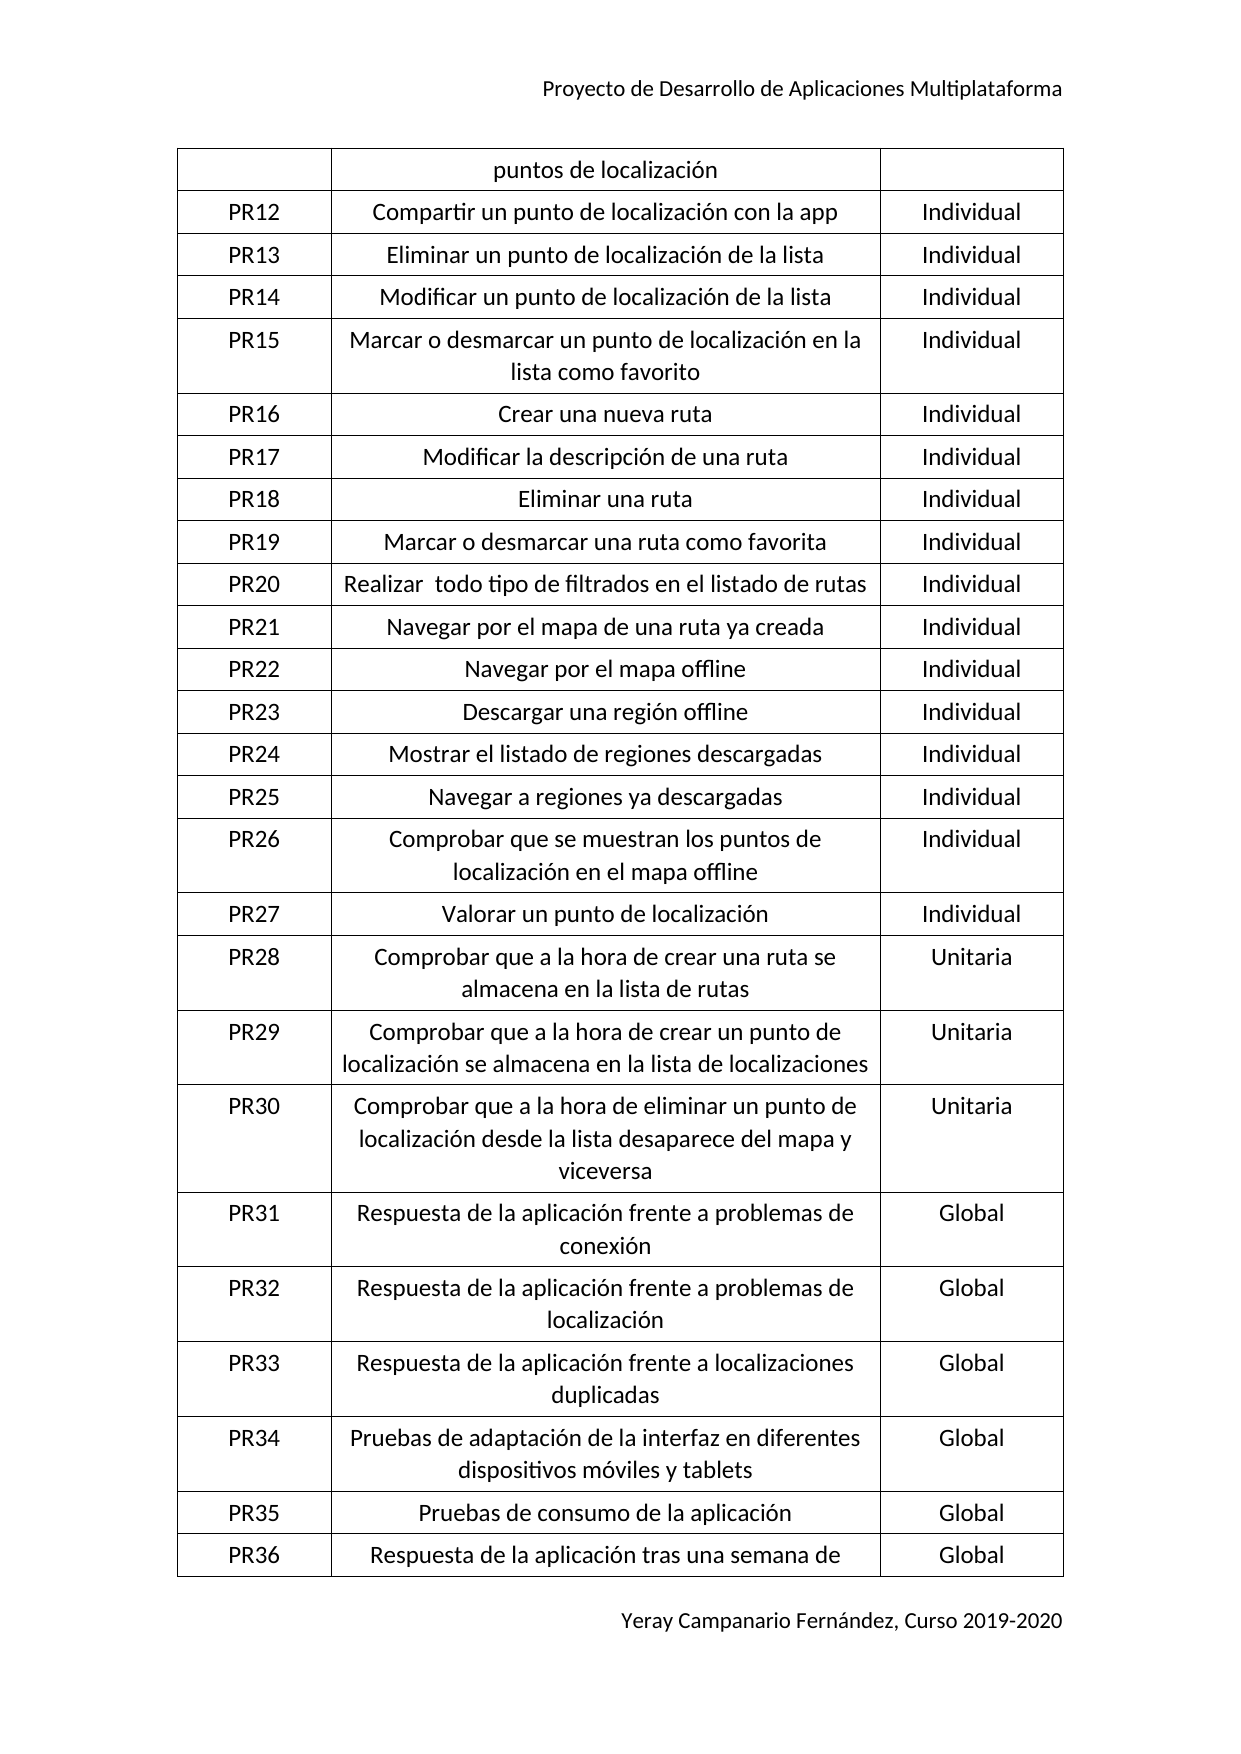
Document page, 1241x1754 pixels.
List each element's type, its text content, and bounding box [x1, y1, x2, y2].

table_cell PR29 [178, 1011, 331, 1084]
table_cell Modificar un punto de localización de la lista [332, 276, 880, 318]
table_cell PR14 [178, 276, 331, 318]
table_cell Individual [881, 234, 1063, 275]
table_cell Navegar por el mapa offline [332, 649, 880, 690]
table_cell PR15 [178, 319, 331, 392]
table_cell Global [881, 1534, 1063, 1576]
table_cell Valorar un punto de localización [332, 893, 880, 935]
table_cell Marcar o desmarcar un punto de localización en la lista como favorito [332, 319, 880, 392]
table_cell Individual [881, 564, 1063, 605]
table_cell Mostrar el listado de regiones descargadas [332, 734, 880, 775]
table_cell Individual [881, 394, 1063, 435]
table_cell Unitaria [881, 1085, 1063, 1191]
table_cell Comprobar que a la hora de crear un punto de localización se almacena en la lista de localizaciones [332, 1011, 880, 1084]
table_cell Compartir un punto de localización con la app [332, 191, 880, 233]
table_cell PR34 [178, 1417, 331, 1491]
table_cell Individual [881, 436, 1063, 477]
table_cell PR31 [178, 1193, 331, 1266]
table_cell PR26 [178, 819, 331, 892]
table_cell PR36 [178, 1534, 331, 1576]
table_cell PR32 [178, 1267, 331, 1341]
table_cell Individual [881, 521, 1063, 562]
table_cell Global [881, 1342, 1063, 1416]
table_cell Individual [881, 276, 1063, 318]
table_cell PR22 [178, 649, 331, 690]
table_cell Individual [881, 649, 1063, 690]
table_cell Global [881, 1193, 1063, 1266]
table_cell PR24 [178, 734, 331, 775]
table_cell Unitaria [881, 1011, 1063, 1084]
table_cell Crear una nueva ruta [332, 394, 880, 435]
table_cell Individual [881, 319, 1063, 392]
table_cell Modificar la descripción de una ruta [332, 436, 880, 477]
table_cell Comprobar que se muestran los puntos de localización en el mapa offline [332, 819, 880, 892]
table_cell puntos de localización [332, 149, 880, 190]
table_cell Comprobar que a la hora de crear una ruta se almacena en la lista de rutas [332, 936, 880, 1009]
table_cell Individual [881, 479, 1063, 520]
table_cell PR21 [178, 606, 331, 647]
table_cell Individual [881, 606, 1063, 647]
table_cell Eliminar una ruta [332, 479, 880, 520]
table_cell PR28 [178, 936, 331, 1009]
table_cell PR27 [178, 893, 331, 935]
table_cell Pruebas de adaptación de la interfaz en diferentes dispositivos móviles y tablets [332, 1417, 880, 1491]
table_cell PR16 [178, 394, 331, 435]
table_cell Individual [881, 191, 1063, 233]
table_cell Comprobar que a la hora de eliminar un punto de localización desde la lista desaparece del mapa y viceversa [332, 1085, 880, 1191]
table_cell PR25 [178, 776, 331, 817]
table_cell Navegar a regiones ya descargadas [332, 776, 880, 817]
table_cell Global [881, 1417, 1063, 1491]
table_cell PR19 [178, 521, 331, 562]
table_cell Respuesta de la aplicación frente a problemas de conexión [332, 1193, 880, 1266]
table_cell PR18 [178, 479, 331, 520]
table_cell Pruebas de consumo de la aplicación [332, 1492, 880, 1533]
table_cell Marcar o desmarcar una ruta como favorita [332, 521, 880, 562]
table_cell Global [881, 1492, 1063, 1533]
table_cell Eliminar un punto de localización de la lista [332, 234, 880, 275]
table_cell Individual [881, 819, 1063, 892]
table_cell Respuesta de la aplicación tras una semana de [332, 1534, 880, 1576]
table_cell PR20 [178, 564, 331, 605]
table_cell Respuesta de la aplicación frente a problemas de localización [332, 1267, 880, 1341]
table_cell Individual [881, 691, 1063, 732]
table_cell [178, 149, 331, 190]
table_cell PR30 [178, 1085, 331, 1191]
table_cell PR17 [178, 436, 331, 477]
table_cell Unitaria [881, 936, 1063, 1009]
table_cell Respuesta de la aplicación frente a localizaciones duplicadas [332, 1342, 880, 1416]
table_cell PR33 [178, 1342, 331, 1416]
table_cell Realizar todo tipo de filtrados en el listado de rutas [332, 564, 880, 605]
table_cell PR13 [178, 234, 331, 275]
table_cell PR35 [178, 1492, 331, 1533]
table_cell Individual [881, 734, 1063, 775]
table_cell PR12 [178, 191, 331, 233]
table_cell Navegar por el mapa de una ruta ya creada [332, 606, 880, 647]
table_cell PR23 [178, 691, 331, 732]
table_cell [881, 149, 1063, 190]
table_cell Global [881, 1267, 1063, 1341]
table_cell Descargar una región offline [332, 691, 880, 732]
table_cell Individual [881, 893, 1063, 935]
table_cell Individual [881, 776, 1063, 817]
